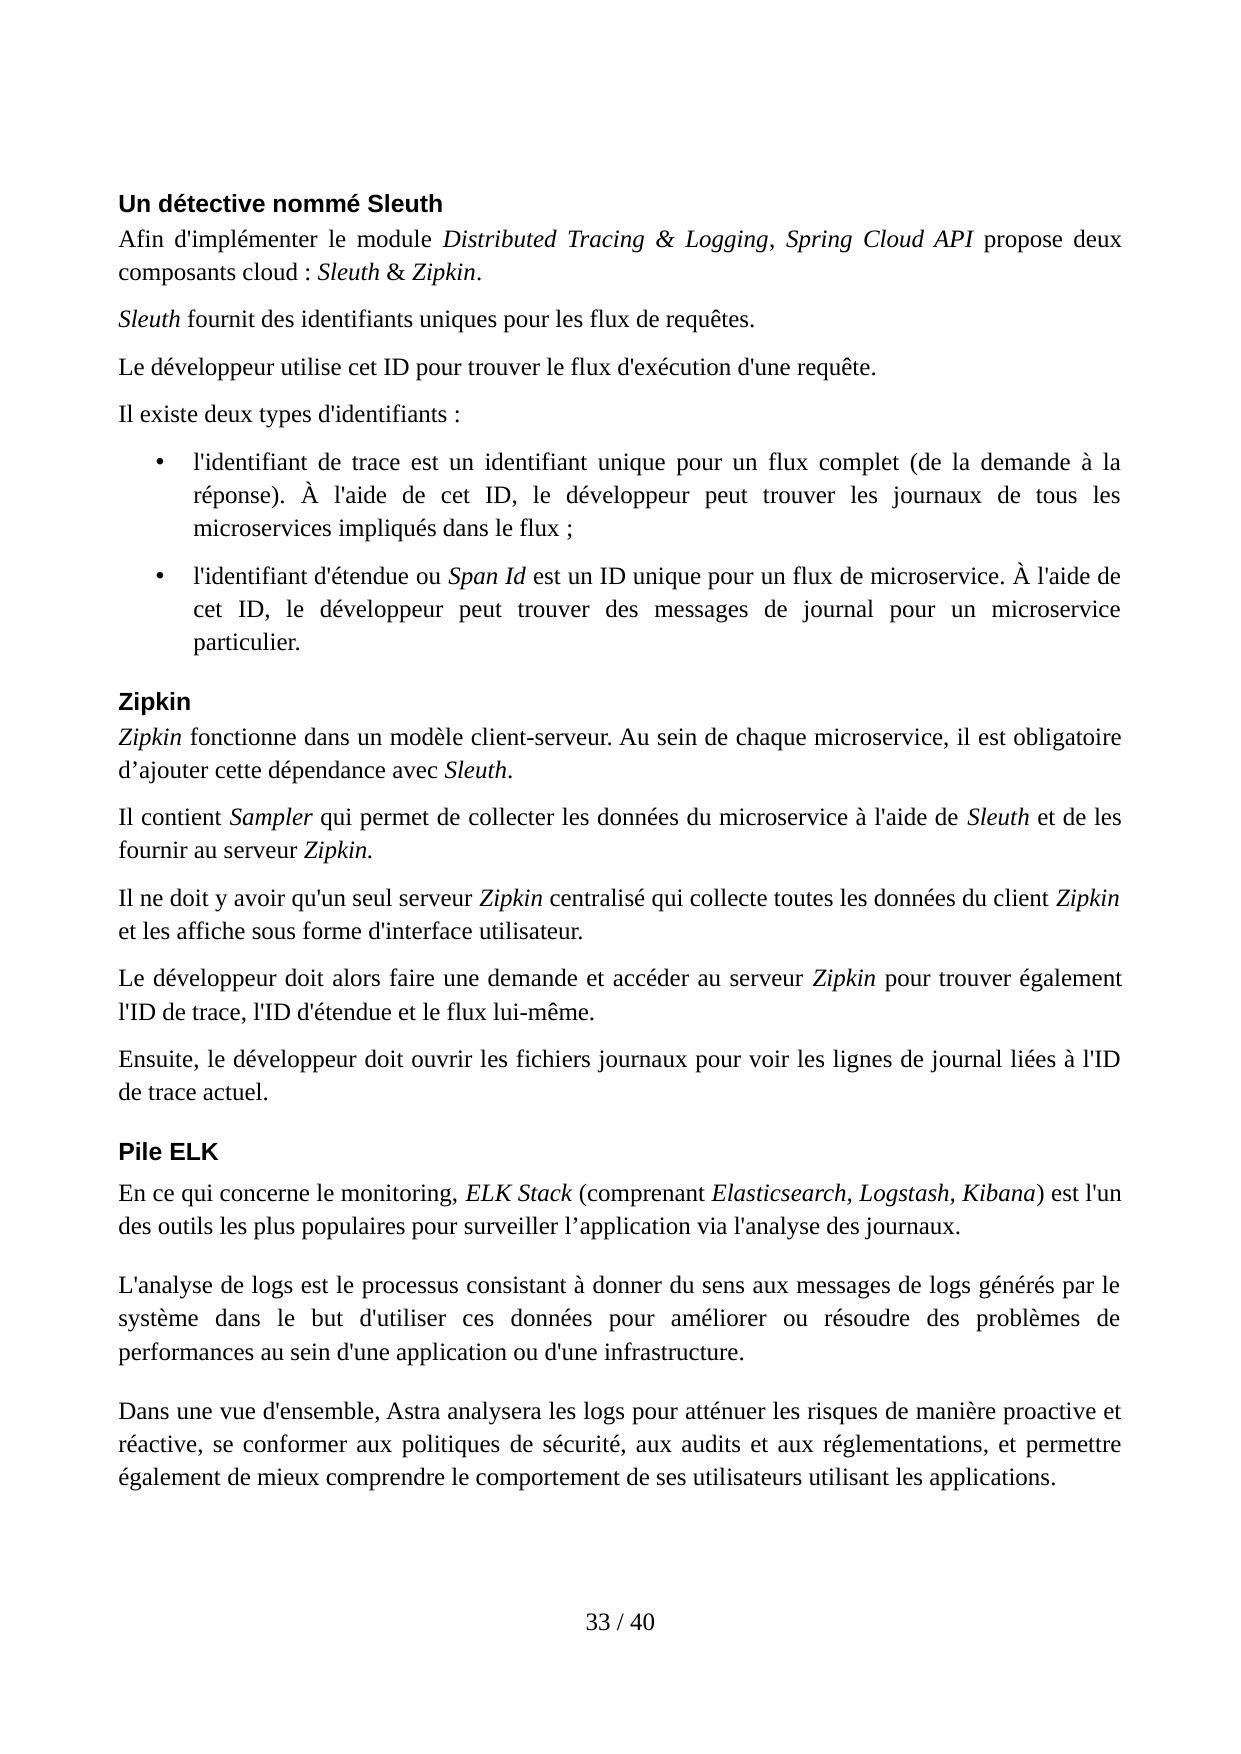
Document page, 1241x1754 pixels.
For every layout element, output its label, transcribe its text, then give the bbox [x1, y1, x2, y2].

text Afin d'implémenter le module Distributed Tracing & Logging, Spring Cloud API propose deux composants cloud : Sleuth & Zipkin. [118, 224, 1122, 285]
subtitle Zipkin [118, 687, 1122, 715]
subtitle Pile ELK [118, 1137, 1122, 1166]
text Ensuite, le développeur doit ouvrir les fichiers journaux pour voir les lignes de journal liées à l'ID de trace actuel. [118, 1044, 1122, 1106]
text Zipkin fonctionne dans un modèle client-serveur. Au sein de chaque microservice, il est obligatoire d’ajouter cette dépendance avec Sleuth. [118, 722, 1122, 783]
text L'analyse de logs est le processus consistant à donner du sens aux messages de logs générés par le système dans le but d'utiliser ces données pour améliorer ou résoudre des problèmes de performances au sein d'une application ou d'une infrastructure. [118, 1271, 1122, 1365]
text En ce qui concerne le monitoring, ELK Stack (comprenant Elasticsearch, Logstash, Kibana) est l'un des outils les plus populaires pour surveiller l’application via l'analyse des journaux. [118, 1178, 1122, 1240]
text Il ne doit y avoir qu'un seul serveur Zipkin centralisé qui collecte toutes les données du client Zipkin et les affiche sous forme d'interface utilisateur. [118, 883, 1122, 945]
text Sleuth fournit des identifiants uniques pour les flux de requêtes. [118, 304, 1122, 333]
text Le développeur doit alors faire une demande et accéder au serveur Zipkin pour trouver également l'ID de trace, l'ID d'étendue et le flux lui-même. [118, 963, 1122, 1025]
text Dans une vue d'ensemble, Astra analysera les logs pour atténuer les risques de manière proactive et réactive, se conformer aux politiques de sécurité, aux audits et aux réglementations, et permettre également de mieux comprendre le comportement de ses utilisateurs utilisant les applications. [118, 1396, 1122, 1491]
subtitle Un détective nommé Sleuth [118, 189, 1122, 217]
list l'identifiant d'étendue ou Span Id est un ID unique pour un flux de microservice. À l'aide de cet ID, le développeur peut trouver des messages de journal pour un microservice particulier. [156, 561, 1122, 656]
text Il contient Sampler qui permet de collecter les données du microservice à l'aide de Sleuth et de les fournir au serveur Zipkin. [118, 802, 1122, 864]
list l'identifiant de trace est un identifiant unique pour un flux complet (de la demande à la réponse). À l'aide de cet ID, le développeur peut trouver les journaux de tous les microservices impliqués dans le flux ; [156, 447, 1122, 542]
text Il existe deux types d'identifiants : [118, 399, 1122, 428]
text Le développeur utilise cet ID pour trouver le flux d'exécution d'une requête. [118, 352, 1122, 381]
